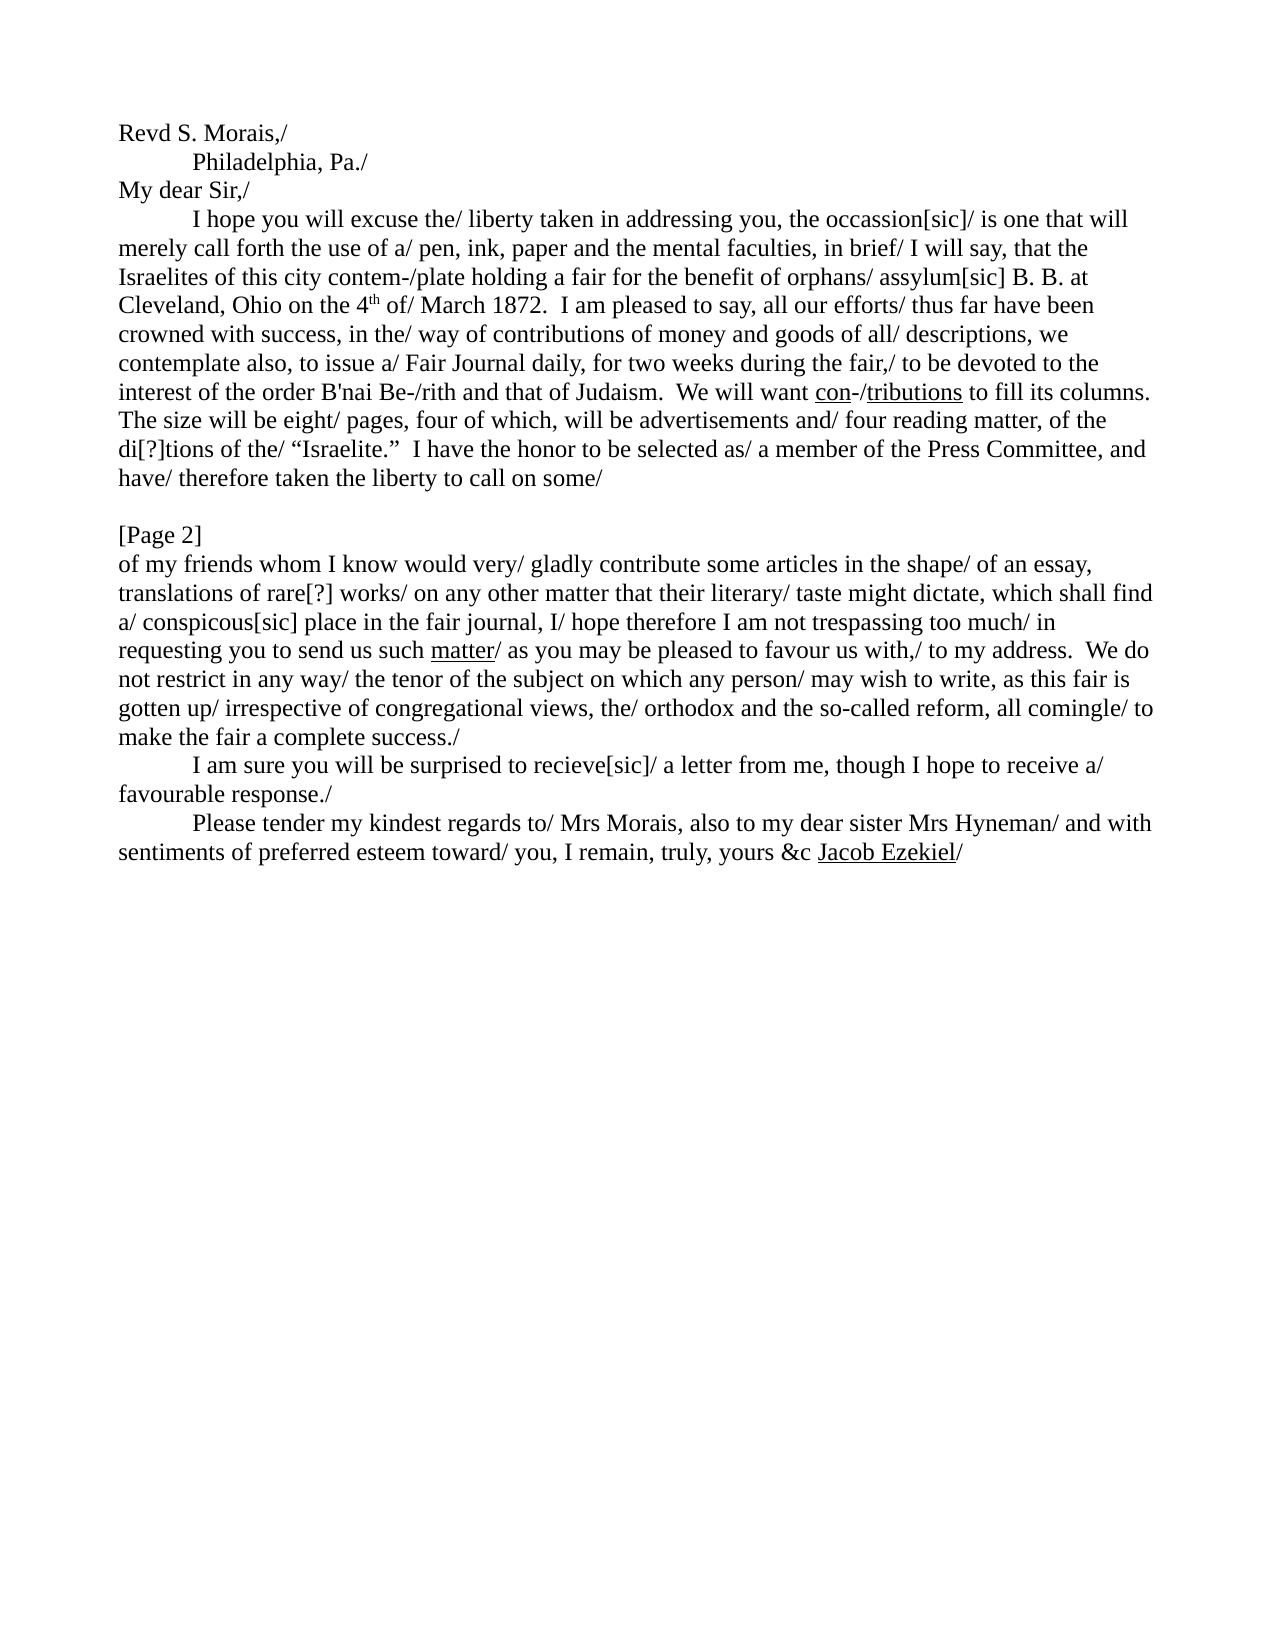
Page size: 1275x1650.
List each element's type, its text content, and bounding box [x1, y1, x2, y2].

text of my friends whom I know would very/ gladly contribute some articles in the shape/ of an essay, translations of rare[?] works/ on any other matter that their literary/ taste might dictate, which shall find a/ conspicous[sic] place in the fair journal, I/ hope therefore I am not trespassing too much/ in requesting you to send us such matter/ as you may be pleased to favour us with,/ to my address. We do not restrict in any way/ the tenor of the subject on which any person/ may wish to write, as this fair is gotten up/ irrespective of congregational views, the/ orthodox and the so-called reform, all comingle/ to make the fair a complete success./ [118, 549, 1157, 751]
text I hope you will excuse the/ liberty taken in addressing you, the occassion[sic]/ is one that will merely call forth the use of a/ pen, ink, paper and the mental faculties, in brief/ I will say, that the Israelites of this city contem-/plate holding a fair for the benefit of orphans/ assylum[sic] B. B. at Cleveland, Ohio on the 4th of/ March 1872. I am pleased to say, all our efforts/ thus far have been crowned with success, in the/ way of contributions of money and goods of all/ descriptions, we contemplate also, to issue a/ Fair Journal daily, for two weeks during the fair,/ to be devoted to the interest of the order B'nai Be-/rith and that of Judaism. We will want con-/tributions to fill its columns. The size will be eight/ pages, four of which, will be advertisements and/ four reading matter, of the di[?]tions of the/ “Israelite.” I have the honor to be selected as/ a member of the Press Committee, and have/ therefore taken the liberty to call on some/ [118, 204, 1157, 492]
text Revd S. Morais,/ [118, 118, 1157, 147]
text Please tender my kindest regards to/ Mrs Morais, also to my dear sister Mrs Hyneman/ and with sentiments of preferred esteem toward/ you, I remain, truly, yours &c Jacob Ezekiel/ [118, 808, 1157, 866]
text I am sure you will be surprised to recieve[sic]/ a letter from me, though I hope to receive a/ favourable response./ [118, 751, 1157, 808]
text Philadelphia, Pa./ [118, 147, 1157, 176]
text [Page 2] [118, 521, 1157, 549]
text My dear Sir,/ [118, 176, 1157, 204]
